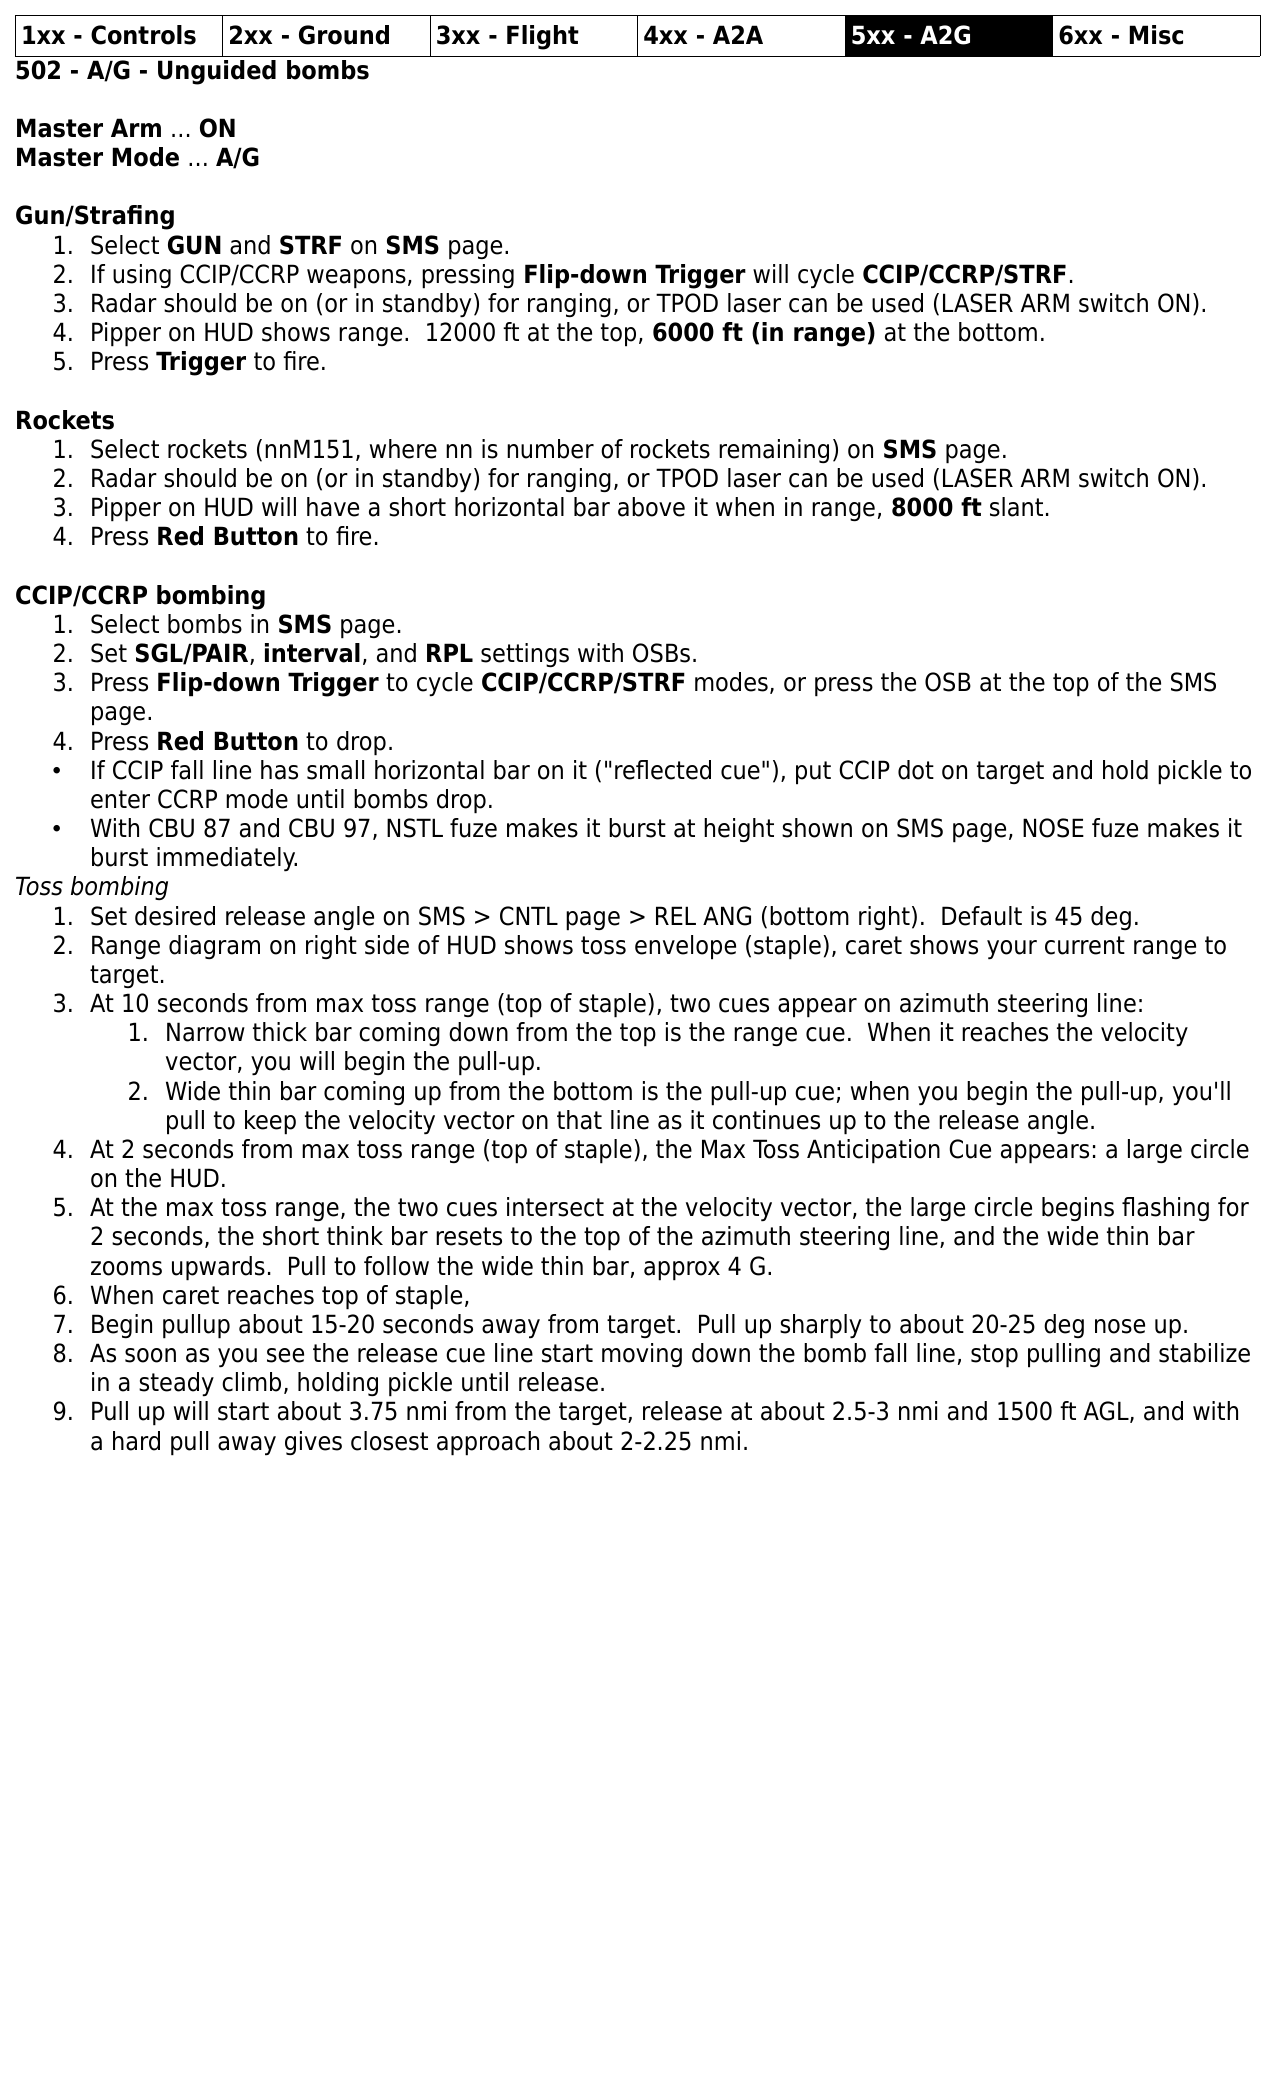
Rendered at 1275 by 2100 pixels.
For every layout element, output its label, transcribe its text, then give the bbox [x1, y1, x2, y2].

list Radar should be on (or in standby) for ranging, or TPOD laser can be used (LASER ARM switch ON). [52, 464, 1260, 493]
table_header 4xx - A2A [638, 16, 845, 56]
list Press Red Button to drop. [52, 727, 1260, 756]
text Gun/Strafing [15, 202, 1260, 231]
list Pipper on HUD will have a short horizontal bar above it when in range, 8000 ft slant. [52, 493, 1260, 522]
list As soon as you see the release cue line start moving down the bomb fall line, stop pulling and stabilize in a steady climb, holding pickle until release. [52, 1339, 1260, 1397]
list Select rockets (nnM151, where nn is number of rockets remaining) on SMS page. [52, 435, 1260, 464]
list At 2 seconds from max toss range (top of staple), the Max Toss Anticipation Cue appears: a large circle on the HUD. [52, 1135, 1260, 1193]
table_header 2xx - Ground [223, 16, 430, 56]
list If CCIP fall line has small horizontal bar on it ("reflected cue"), put CCIP dot on target and hold pickle to enter CCRP mode until bombs drop. [52, 756, 1260, 814]
list Set desired release angle on SMS > CNTL page > REL ANG (bottom right). Default is 45 deg. [52, 902, 1260, 931]
list Press Flip-down Trigger to cycle CCIP/CCRP/STRF modes, or press the OSB at the top of the SMS page. [52, 668, 1260, 727]
table_header 5xx - A2G [846, 16, 1052, 56]
list Range diagram on right side of HUD shows toss envelope (staple), caret shows your current range to target. [52, 931, 1260, 989]
list Begin pullup about 15-20 seconds away from target. Pull up sharply to about 20-25 deg nose up. [52, 1310, 1260, 1339]
list When caret reaches top of staple, [52, 1281, 1260, 1310]
text Toss bombing [15, 872, 1260, 902]
list Set SGL/PAIR, interval, and RPL settings with OSBs. [52, 639, 1260, 668]
list Select GUN and STRF on SMS page. [52, 231, 1260, 260]
text 502 - A/G - Unguided bombs [15, 57, 1260, 85]
text Master Mode ... A/G [15, 143, 1260, 172]
list Pipper on HUD shows range. 12000 ft at the top, 6000 ft (in range) at the bottom. [52, 318, 1260, 347]
list Wide thin bar coming up from the bottom is the pull-up cue; when you begin the pull-up, you'll pull to keep the velocity vector on that line as it continues up to the release angle. [127, 1077, 1260, 1135]
list At 10 seconds from max toss range (top of staple), two cues appear on azimuth steering line: [52, 989, 1260, 1018]
list Select bombs in SMS page. [52, 610, 1260, 639]
table_header 6xx - Misc [1053, 16, 1260, 56]
text Rockets [15, 406, 1260, 435]
text CCIP/CCRP bombing [15, 581, 1260, 610]
text Master Arm ... ON [15, 114, 1260, 143]
table_header 1xx - Controls [16, 16, 222, 56]
list Narrow thick bar coming down from the top is the range cue. When it reaches the velocity vector, you will begin the pull-up. [127, 1018, 1260, 1077]
list If using CCIP/CCRP weapons, pressing Flip-down Trigger will cycle CCIP/CCRP/STRF. [52, 260, 1260, 289]
list With CBU 87 and CBU 97, NSTL fuze makes it burst at height shown on SMS page, NOSE fuze makes it burst immediately. [52, 814, 1260, 872]
list Press Trigger to fire. [52, 347, 1260, 377]
table_header 3xx - Flight [431, 16, 637, 56]
list Press Red Button to fire. [52, 522, 1260, 552]
list At the max toss range, the two cues intersect at the velocity vector, the large circle begins flashing for 2 seconds, the short think bar resets to the top of the azimuth steering line, and the wide thin bar zooms upwards. Pull to follow the wide thin bar, approx 4 G. [52, 1193, 1260, 1281]
list Radar should be on (or in standby) for ranging, or TPOD laser can be used (LASER ARM switch ON). [52, 289, 1260, 318]
list Pull up will start about 3.75 nmi from the target, release at about 2.5-3 nmi and 1500 ft AGL, and with a hard pull away gives closest approach about 2-2.25 nmi. [52, 1397, 1260, 1456]
